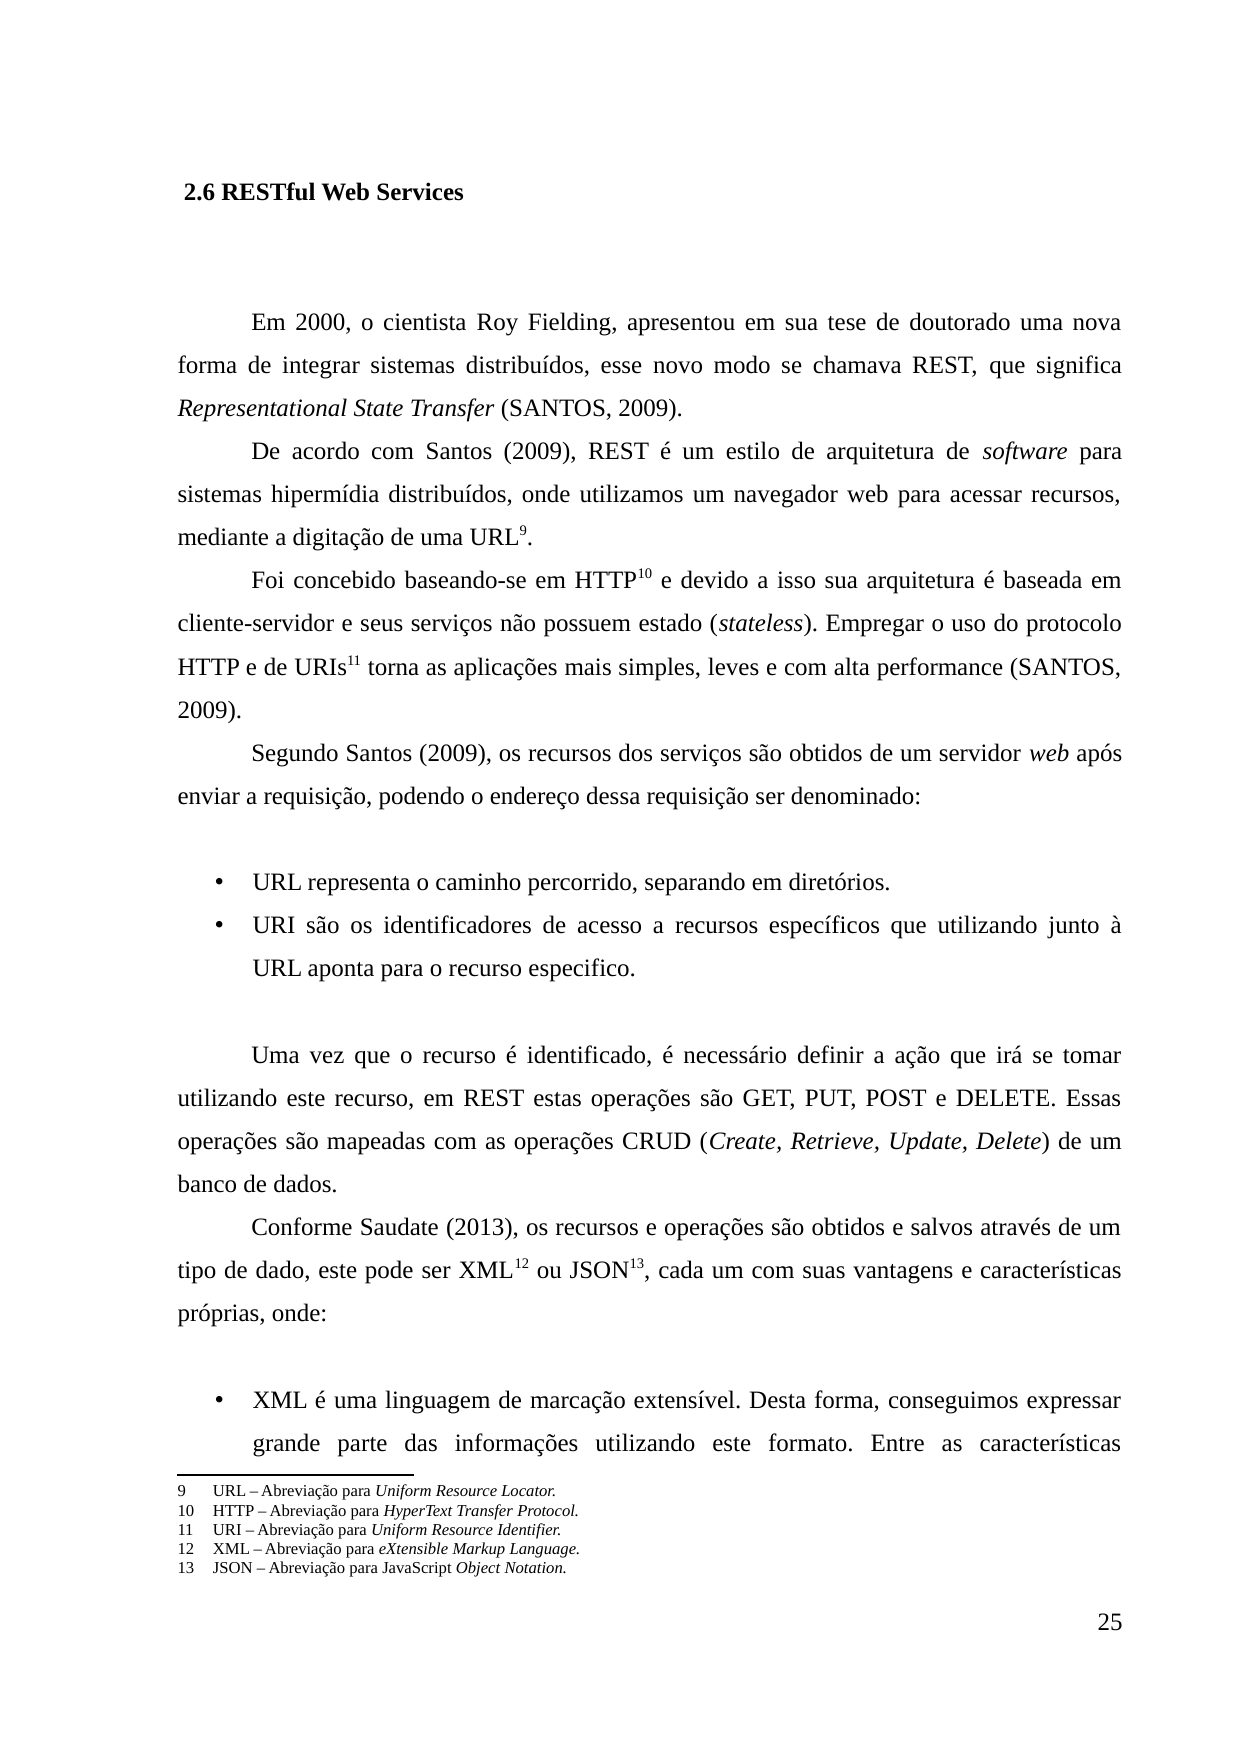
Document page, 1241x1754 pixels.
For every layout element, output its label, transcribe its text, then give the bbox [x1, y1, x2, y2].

text Uma vez que o recurso é identificado, é necessário definir a ação que irá se tomar utilizando este recurso, em REST estas operações são GET, PUT, POST e DELETE. Essas operações são mapeadas com as operações CRUD (Create, Retrieve, Update, Delete) de um banco de dados. [177, 1040, 1122, 1198]
text URI – Abreviação para Uniform Resource Identifier. [177, 1519, 1122, 1539]
text XML – Abreviação para eXtensible Markup Language. [177, 1539, 1122, 1558]
list URI são os identificadores de acesso a recursos específicos que utilizando junto à URL aponta para o recurso especifico. [215, 910, 1122, 982]
text Segundo Santos (2009), os recursos dos serviços são obtidos de um servidor web após enviar a requisição, podendo o endereço dessa requisição ser denominado: [177, 738, 1122, 810]
text URL – Abreviação para Uniform Resource Locator. [177, 1481, 1122, 1500]
text Em 2000, o cientista Roy Fielding, apresentou em sua tese de doutorado uma nova forma de integrar sistemas distribuídos, esse novo modo se chamava REST, que significa Representational State Transfer (SANTOS, 2009). [177, 307, 1122, 422]
text Foi concebido baseando-se em HTTP e devido a isso sua arquitetura é baseada em cliente-servidor e seus serviços não possuem estado (stateless). Empregar o uso do protocolo HTTP e de URIs torna as aplicações mais simples, leves e com alta performance (SANTOS, 2009). [177, 565, 1122, 723]
list URL representa o caminho percorrido, separando em diretórios. [215, 867, 1122, 896]
text JSON – Abreviação para JavaScript Object Notation. [177, 1558, 1122, 1577]
text HTTP – Abreviação para HyperText Transfer Protocol. [177, 1500, 1122, 1519]
text De acordo com Santos (2009), REST é um estilo de arquitetura de software para sistemas hipermídia distribuídos, onde utilizamos um navegador web para acessar recursos, mediante a digitação de uma URL. [177, 436, 1122, 551]
text Conforme Saudate (2013), os recursos e operações são obtidos e salvos através de um tipo de dado, este pode ser XML ou JSON, cada um com suas vantagens e características próprias, onde: [177, 1212, 1122, 1327]
subtitle RESTful Web Services [177, 177, 1122, 206]
list XML é uma linguagem de marcação extensível. Desta forma, conseguimos expressar grande parte das informações utilizando este formato. Entre as características [215, 1385, 1122, 1457]
